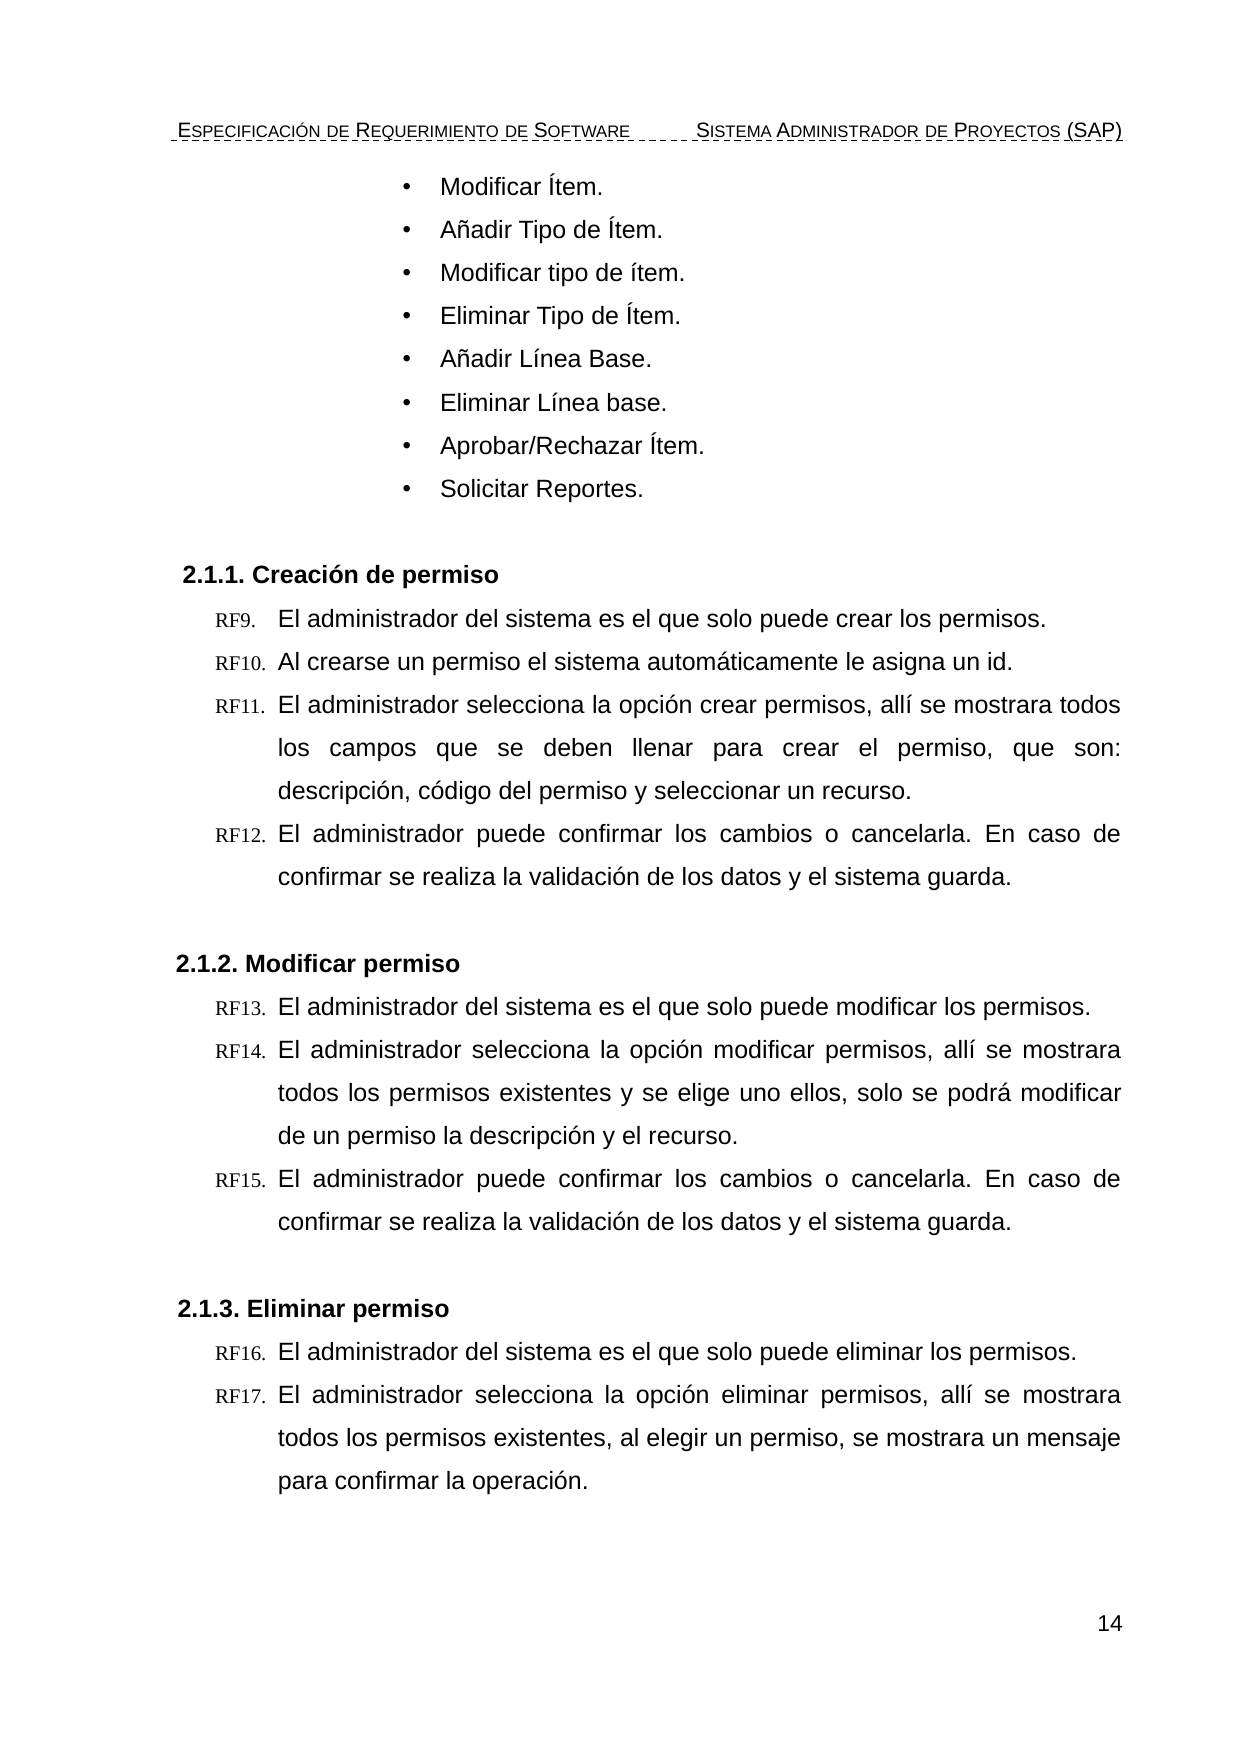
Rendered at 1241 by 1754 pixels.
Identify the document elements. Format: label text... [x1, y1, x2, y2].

list El administrador del sistema es el que solo puede crear los permisos. [215, 604, 1122, 632]
list Aprobar/Rechazar Ítem. [402, 431, 1122, 460]
list 2.1.2. Modificar permiso [74, 949, 1122, 977]
list El administrador selecciona la opción modificar permisos, allí se mostrara todos los permisos existentes y se elige uno ellos, solo se podrá modificar de un permiso la descripción y el recurso. [215, 1035, 1122, 1150]
list Eliminar Tipo de Ítem. [402, 301, 1122, 330]
list El administrador puede confirmar los cambios o cancelarla. En caso de confirmar se realiza la validación de los datos y el sistema guarda. [215, 819, 1122, 891]
list Modificar tipo de ítem. [402, 258, 1122, 287]
list El administrador selecciona la opción crear permisos, allí se mostrara todos los campos que se deben llenar para crear el permiso, que son: descripción, código del permiso y seleccionar un recurso. [215, 690, 1122, 805]
list El administrador selecciona la opción eliminar permisos, allí se mostrara todos los permisos existentes, al elegir un permiso, se mostrara un mensaje para confirmar la operación. [215, 1380, 1122, 1495]
list El administrador puede confirmar los cambios o cancelarla. En caso de confirmar se realiza la validación de los datos y el sistema guarda. [215, 1164, 1122, 1236]
list Añadir Tipo de Ítem. [402, 215, 1122, 244]
list Eliminar Línea base. [402, 388, 1122, 417]
list Modificar Ítem. [402, 172, 1122, 200]
list Al crearse un permiso el sistema automáticamente le asigna un id. [215, 647, 1122, 676]
list Solicitar Reportes. [402, 474, 1122, 503]
list Añadir Línea Base. [402, 344, 1122, 373]
list El administrador del sistema es el que solo puede eliminar los permisos. [215, 1337, 1122, 1366]
list El administrador del sistema es el que solo puede modificar los permisos. [215, 992, 1122, 1021]
list 2.1.3. Eliminar permiso [114, 1294, 1122, 1322]
list 2.1.1. Creación de permiso [113, 561, 1122, 589]
